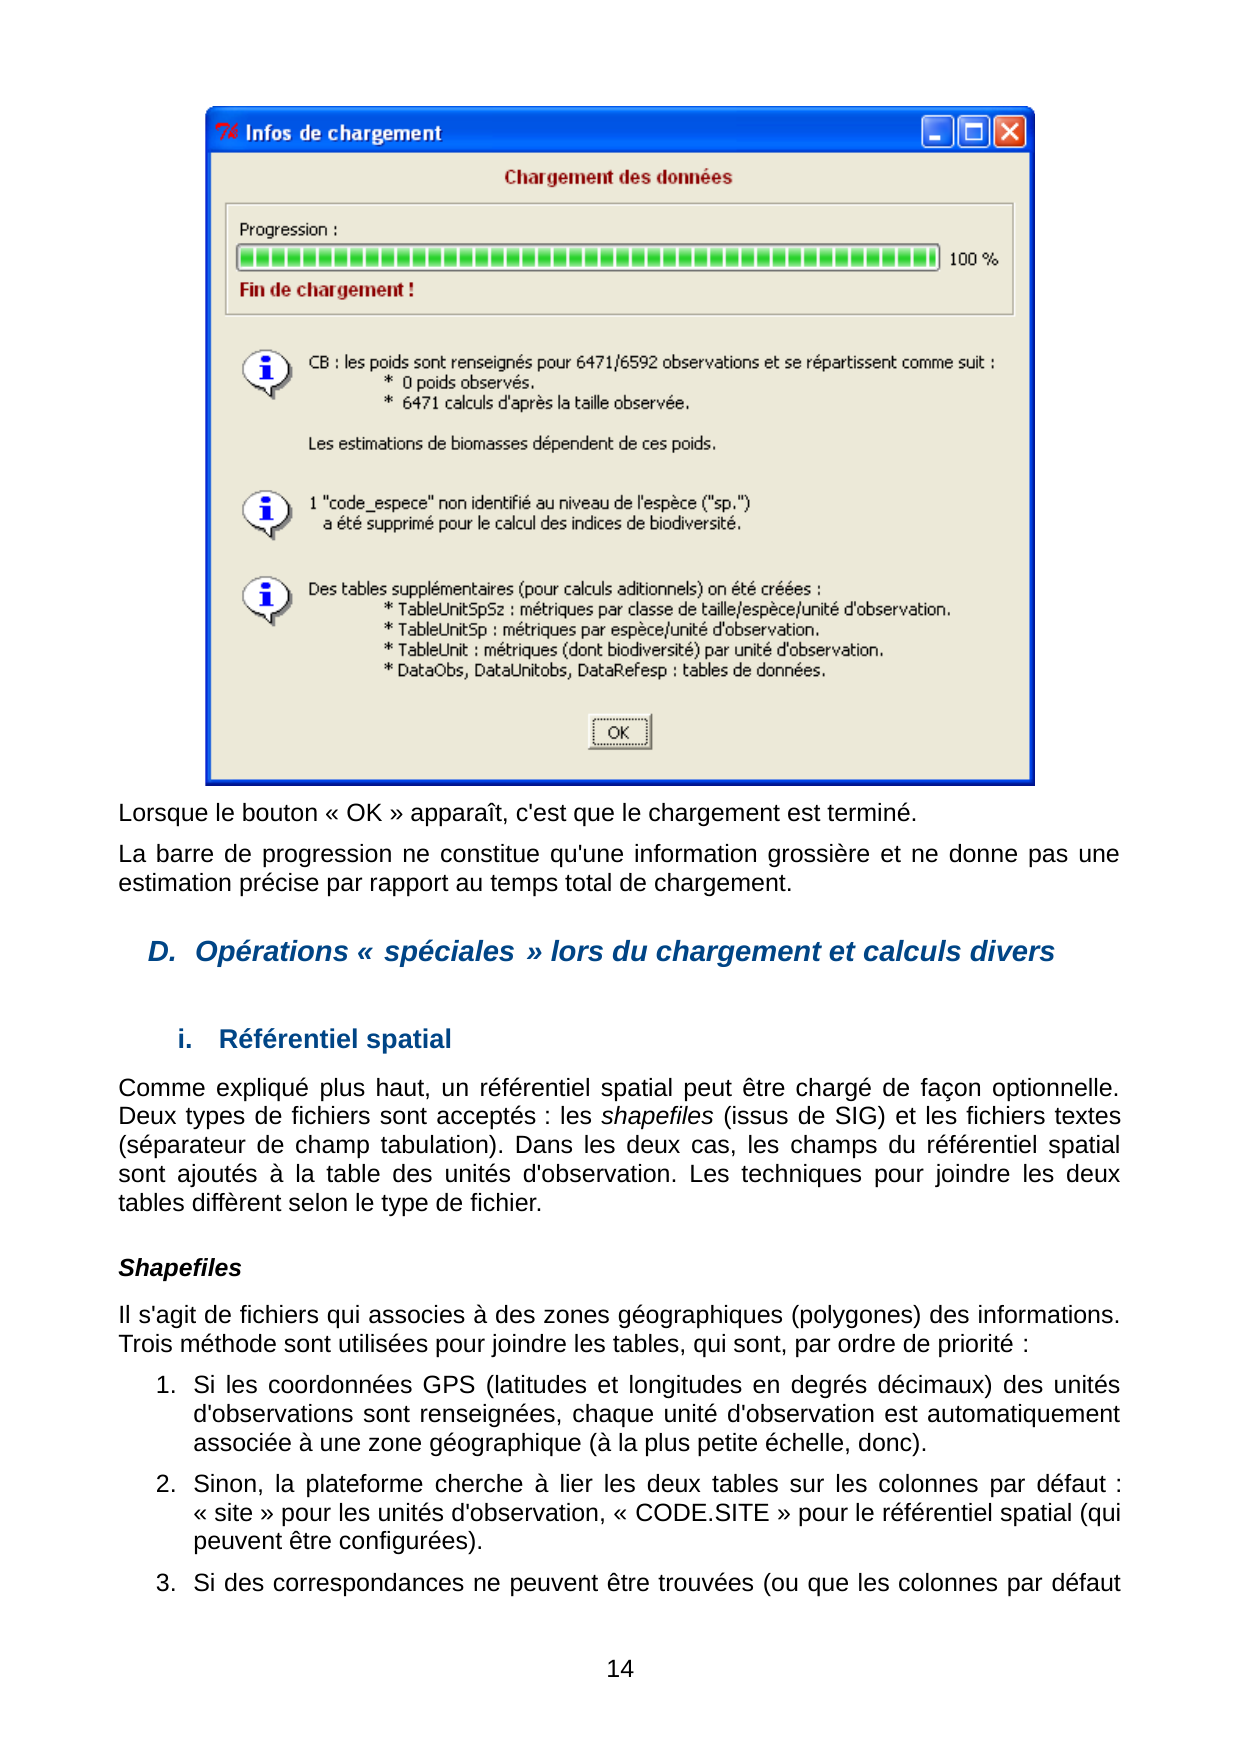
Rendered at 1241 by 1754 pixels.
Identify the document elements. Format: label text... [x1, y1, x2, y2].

text Il s'agit de fichiers qui associes à des zones géographiques (polygones) des informations. Trois méthode sont utilisées pour joindre les tables, qui sont, par ordre de priorité : [118, 1300, 1122, 1358]
list Si des correspondances ne peuvent être trouvées (ou que les colonnes par défaut [156, 1567, 1122, 1596]
subtitle Shapefiles [118, 1253, 1122, 1282]
picture [205, 106, 1035, 786]
text Comme expliqué plus haut, un référentiel spatial peut être chargé de façon optionnelle. Deux types de fichiers sont acceptés : les shapefiles (issus de SIG) et les fichiers textes (séparateur de champ tabulation). Dans les deux cas, les champs du référentiel spatial sont ajoutés à la table des unités d'observation. Les techniques pour joindre les deux tables diffèrent selon le type de fichier. [118, 1072, 1122, 1216]
list Sinon, la plateforme cherche à lier les deux tables sur les colonnes par défaut : « site » pour les unités d'observation, « CODE.SITE » pour le référentiel spatial (qui peuvent être configurées). [156, 1469, 1122, 1555]
list Si les coordonnées GPS (latitudes et longitudes en degrés décimaux) des unités d'observations sont renseignées, chaque unité d'observation est automatiquement associée à une zone géographique (à la plus petite échelle, donc). [156, 1370, 1122, 1456]
subtitle Référentiel spatial [177, 1023, 1122, 1054]
text La barre de progression ne constitue qu'une information grossière et ne donne pas une estimation précise par rapport au temps total de chargement. [118, 839, 1122, 897]
subtitle Opérations « spéciales » lors du chargement et calculs divers [148, 934, 1122, 968]
text Lorsque le bouton « OK » apparaît, c'est que le chargement est terminé. [118, 798, 1122, 827]
